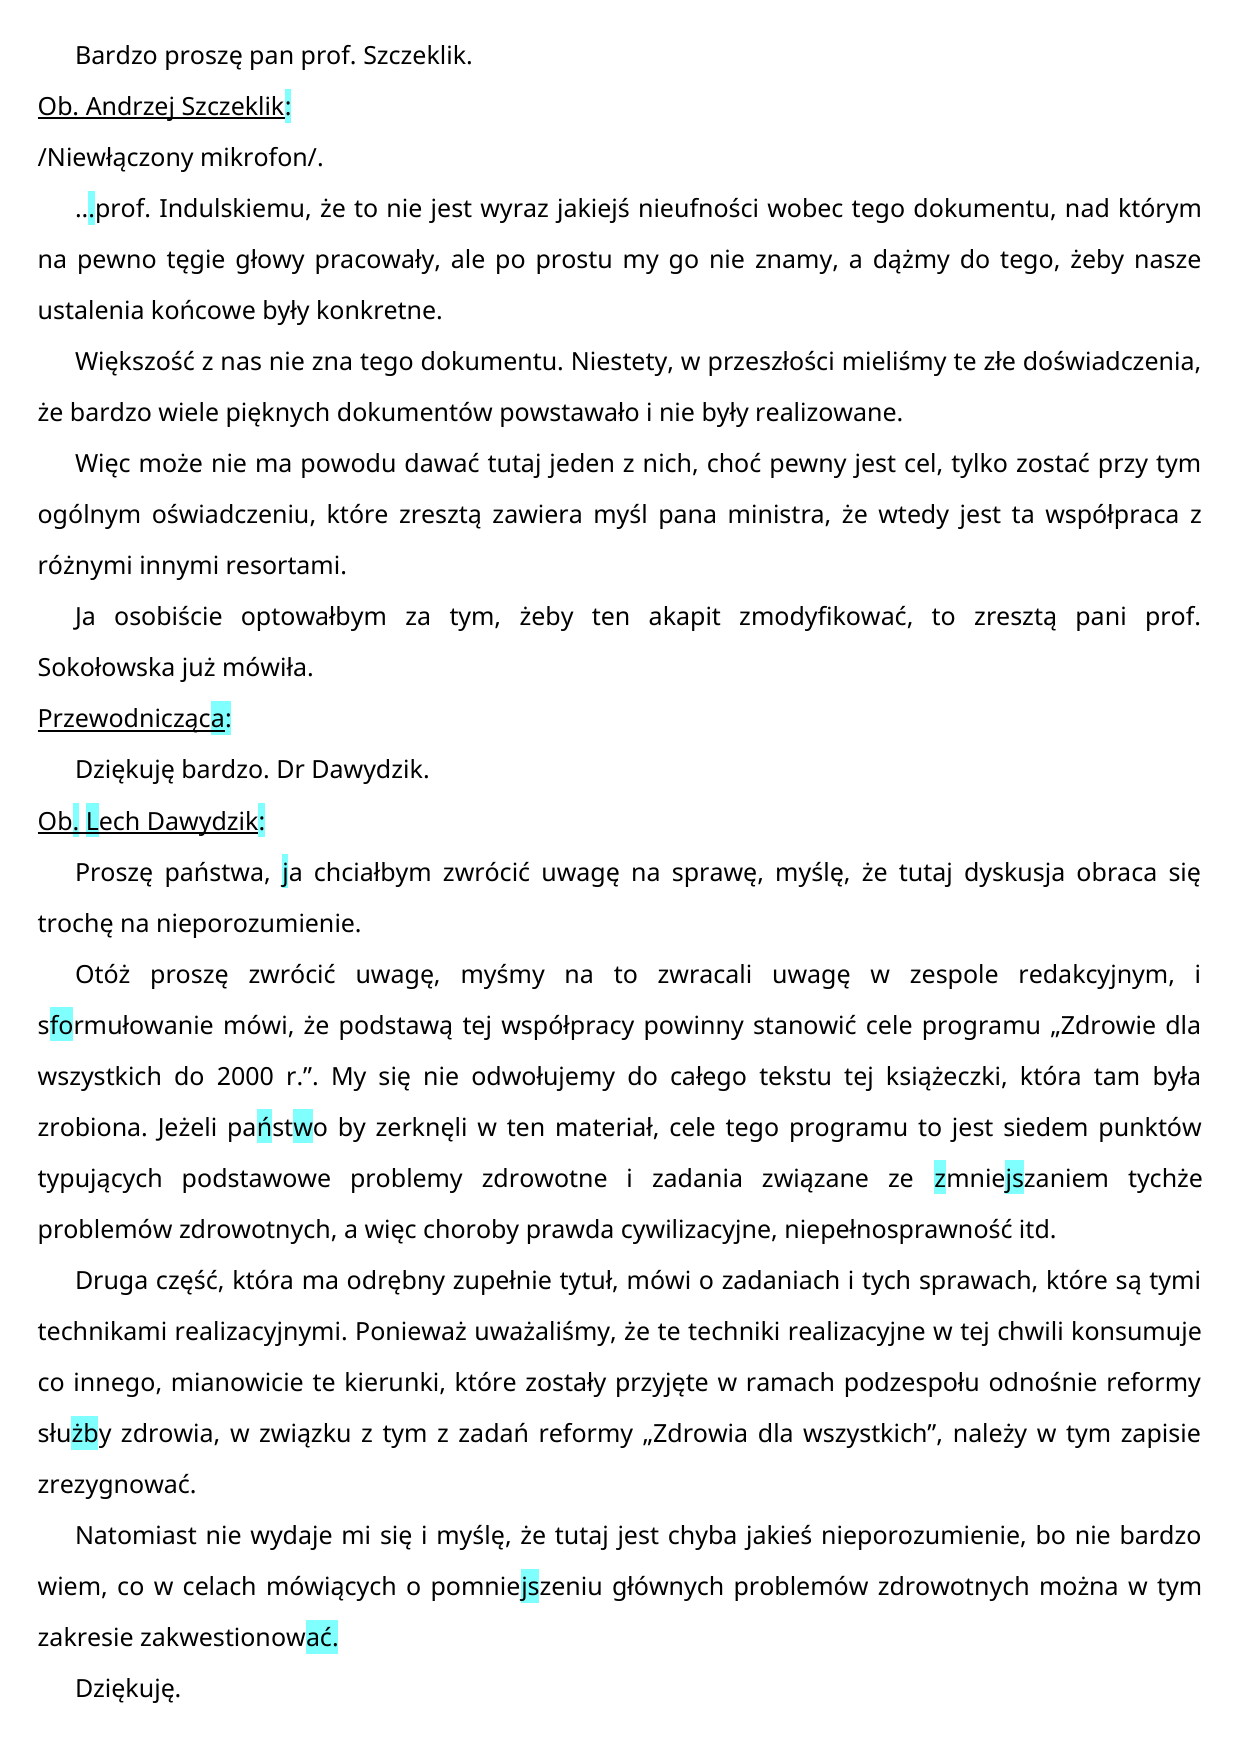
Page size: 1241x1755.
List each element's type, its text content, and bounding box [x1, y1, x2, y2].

text Druga część, która ma odrębny zupełnie tytuł, mówi o zadaniach i tych sprawach, które są tymi technikami realizacyjnymi. Ponieważ uważaliśmy, że te techniki realizacyjne w tej chwili konsumuje co innego, mianowicie te kierunki, które zostały przyjęte w ramach podzespołu odnośnie reformy służby zdrowia, w związku z tym z zadań reformy „Zdrowia dla wszystkich”, należy w tym zapisie zrezygnować. [37, 1262, 1203, 1501]
text ...prof. Indulskiemu, że to nie jest wyraz jakiejś nieufności wobec tego dokumentu, nad którym na pewno tęgie głowy pracowały, ale po prostu my go nie znamy, a dążmy do tego, żeby nasze ustalenia końcowe były konkretne. [37, 191, 1203, 327]
text Ob. Andrzej Szczeklik: [37, 88, 1203, 123]
text Otóż proszę zwrócić uwagę, myśmy na to zwracali uwagę w zespole redakcyjnym, i sformułowanie mówi, że podstawą tej współpracy powinny stanowić cele programu „Zdrowie dla wszystkich do 2000 r.”. My się nie odwołujemy do całego tekstu tej książeczki, która tam była zrobiona. Jeżeli państwo by zerknęli w ten materiał, cele tego programu to jest siedem punktów typujących podstawowe problemy zdrowotne i zadania związane ze zmniejszaniem tychże problemów zdrowotnych, a więc choroby prawda cywilizacyjne, niepełnosprawność itd. [37, 956, 1203, 1246]
text Większość z nas nie zna tego dokumentu. Niestety, w przeszłości mieliśmy te złe doświadczenia, że bardzo wiele pięknych dokumentów powstawało i nie były realizowane. [37, 344, 1203, 429]
text Natomiast nie wydaje mi się i myślę, że tutaj jest chyba jakieś nieporozumienie, bo nie bardzo wiem, co w celach mówiących o pomniejszeniu głównych problemów zdrowotnych można w tym zakresie zakwestionować. [37, 1518, 1203, 1654]
text Dziękuję. [37, 1671, 1203, 1705]
text Dziękuję bardzo. Dr Dawydzik. [37, 752, 1203, 786]
text Ja osobiście optowałbym za tym, żeby ten akapit zmodyfikować, to zresztą pani prof. Sokołowska już mówiła. [37, 599, 1203, 684]
text Więc może nie ma powodu dawać tutaj jeden z nich, choć pewny jest cel, tylko zostać przy tym ogólnym oświadczeniu, które zresztą zawiera myśl pana ministra, że wtedy jest ta współpraca z różnymi innymi resortami. [37, 446, 1203, 582]
text Przewodnicząca: [37, 701, 1203, 735]
text Ob. Lech Dawydzik: [37, 803, 1203, 837]
text Bardzo proszę pan prof. Szczeklik. [37, 37, 1203, 72]
text Proszę państwa, ja chciałbym zwrócić uwagę na sprawę, myślę, że tutaj dyskusja obraca się trochę na nieporozumienie. [37, 854, 1203, 939]
text /Niewłączony mikrofon/. [37, 139, 1203, 174]
